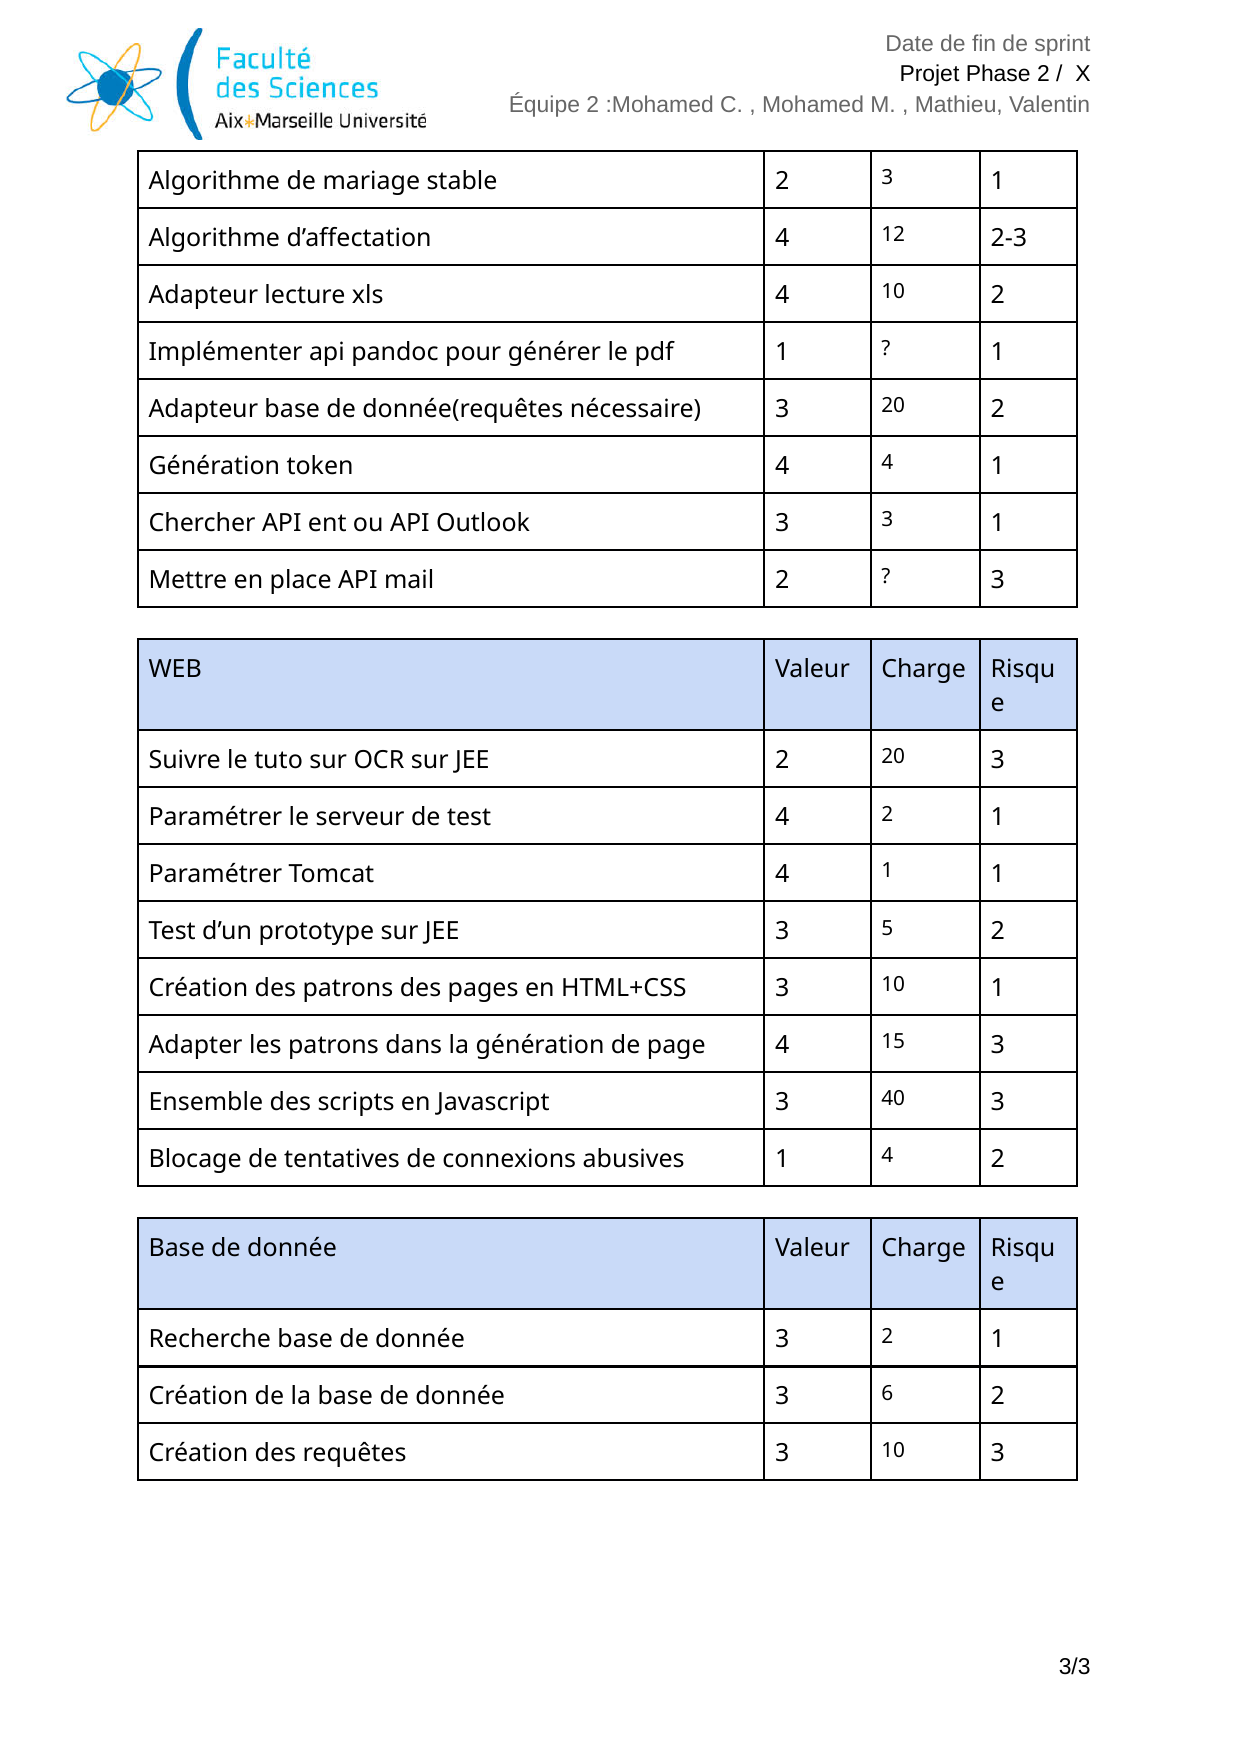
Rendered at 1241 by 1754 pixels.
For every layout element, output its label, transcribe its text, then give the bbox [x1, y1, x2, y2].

table_cell Chercher API ent ou API Outlook [139, 494, 763, 549]
table_cell 1 [765, 1130, 870, 1185]
table_cell 3 [872, 494, 979, 549]
table_cell Adapteur base de donnée(requêtes nécessaire) [139, 380, 763, 435]
table_header WEB [139, 640, 763, 729]
picture [65, 28, 426, 140]
table_cell 4 [765, 209, 870, 264]
table_header Valeur [765, 640, 870, 729]
table_cell Recherche base de donnée [139, 1310, 763, 1365]
table_cell 1 [981, 437, 1076, 492]
table_cell 10 [872, 1424, 979, 1479]
table_cell Création des requêtes [139, 1424, 763, 1479]
table_cell 2 [981, 380, 1076, 435]
table_cell 2 [981, 902, 1076, 957]
table_cell 2 [872, 788, 979, 843]
table_cell 4 [765, 788, 870, 843]
table_cell 1 [981, 323, 1076, 378]
table_cell 4 [765, 845, 870, 900]
table_cell 15 [872, 1016, 979, 1071]
table_cell 2 [872, 1310, 979, 1365]
table_cell 20 [872, 731, 979, 786]
table_cell 1 [765, 323, 870, 378]
table_cell Algorithme d’affectation [139, 209, 763, 264]
table_cell 3 [765, 959, 870, 1014]
table_header Charge [872, 1219, 979, 1308]
table_cell 4 [872, 437, 979, 492]
table_cell Algorithme de mariage stable [139, 152, 763, 207]
table_cell 3 [981, 551, 1076, 606]
table_cell 2 [765, 551, 870, 606]
table_cell 1 [981, 494, 1076, 549]
table_cell 1 [981, 845, 1076, 900]
table_cell 40 [872, 1073, 979, 1128]
table_cell 3 [765, 902, 870, 957]
table_cell 1 [981, 1310, 1076, 1365]
table_cell 3 [765, 1073, 870, 1128]
table_cell 2 [765, 152, 870, 207]
table_header Base de donnée [139, 1219, 763, 1308]
table_cell Ensemble des scripts en Javascript [139, 1073, 763, 1128]
table_cell 5 [872, 902, 979, 957]
table_header Charge [872, 640, 979, 729]
table_cell Implémenter api pandoc pour générer le pdf [139, 323, 763, 378]
table_cell 3 [765, 380, 870, 435]
table_cell Test d’un prototype sur JEE [139, 902, 763, 957]
table_cell 2-3 [981, 209, 1076, 264]
table_cell Paramétrer le serveur de test [139, 788, 763, 843]
table_cell 4 [872, 1130, 979, 1185]
table_cell 2 [765, 731, 870, 786]
table_cell Suivre le tuto sur OCR sur JEE [139, 731, 763, 786]
table_cell Création des patrons des pages en HTML+CSS [139, 959, 763, 1014]
table_cell Paramétrer Tomcat [139, 845, 763, 900]
table_cell 2 [981, 266, 1076, 321]
table_cell 1 [872, 845, 979, 900]
table_cell Création de la base de donnée [139, 1368, 763, 1422]
table_cell 4 [765, 266, 870, 321]
table_cell Mettre en place API mail [139, 551, 763, 606]
table_cell 10 [872, 959, 979, 1014]
table_cell 2 [981, 1130, 1076, 1185]
table_cell 1 [981, 959, 1076, 1014]
table_cell 10 [872, 266, 979, 321]
table_cell Adapter les patrons dans la génération de page [139, 1016, 763, 1071]
table_cell 6 [872, 1368, 979, 1422]
table_cell 3 [981, 1424, 1076, 1479]
table_cell 3 [981, 1073, 1076, 1128]
table_header Valeur [765, 1219, 870, 1308]
table_cell 3 [765, 494, 870, 549]
table_cell 3 [765, 1310, 870, 1365]
table_cell ? [872, 323, 979, 378]
table_cell 3 [981, 731, 1076, 786]
table_cell ? [872, 551, 979, 606]
table_header Risque [981, 1219, 1076, 1308]
table_cell Blocage de tentatives de connexions abusives [139, 1130, 763, 1185]
table_cell 1 [981, 788, 1076, 843]
table_cell Adapteur lecture xls [139, 266, 763, 321]
table_cell 3 [765, 1424, 870, 1479]
table_cell 3 [872, 152, 979, 207]
table_cell 2 [981, 1368, 1076, 1422]
table_cell 4 [765, 437, 870, 492]
table_cell 12 [872, 209, 979, 264]
table_cell 3 [981, 1016, 1076, 1071]
table_cell Génération token [139, 437, 763, 492]
table_cell 1 [981, 152, 1076, 207]
table_cell 20 [872, 380, 979, 435]
table_cell 4 [765, 1016, 870, 1071]
table_header Risque [981, 640, 1076, 729]
table_cell 3 [765, 1368, 870, 1422]
